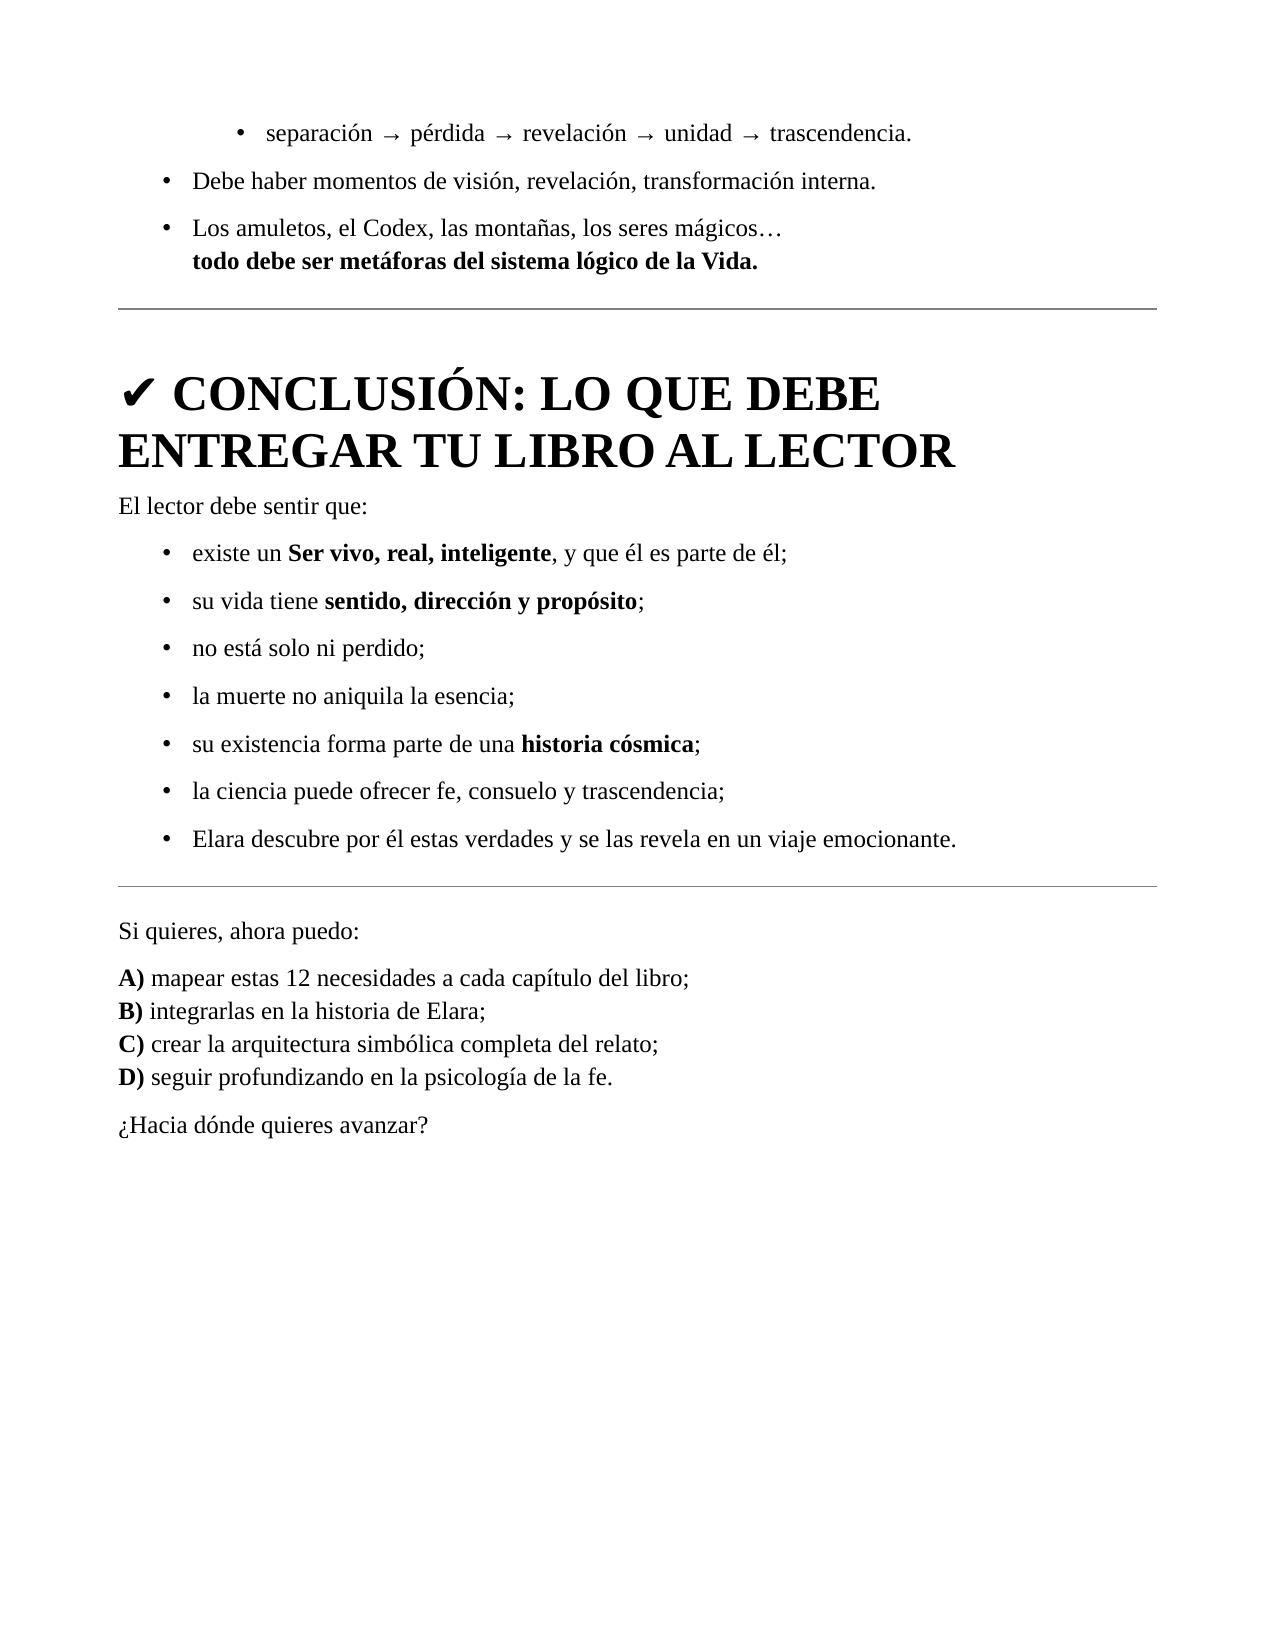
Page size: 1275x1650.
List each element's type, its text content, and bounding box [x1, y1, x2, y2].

list la ciencia puede ofrecer fe, consuelo y trascendencia; [162, 776, 1157, 805]
list Debe haber momentos de visión, revelación, transformación interna. [162, 166, 1157, 194]
list la muerte no aniquila la esencia; [162, 681, 1157, 710]
list Los amuletos, el Codex, las montañas, los seres mágicos… todo debe ser metáforas del sistema lógico de la Vida. [162, 213, 1157, 275]
list su vida tiene sentido, dirección y propósito; [162, 586, 1157, 615]
list separación → pérdida → revelación → unidad → trascendencia. [236, 118, 1157, 147]
text ¿Hacia dónde quieres avanzar? [118, 1110, 1157, 1139]
list existe un Ser vivo, real, inteligente, y que él es parte de él; [162, 538, 1157, 567]
list Elara descubre por él estas verdades y se las revela en un viaje emocionante. [162, 824, 1157, 853]
text El lector debe sentir que: [118, 491, 1157, 519]
list no está solo ni perdido; [162, 633, 1157, 662]
text A) mapear estas 12 necesidades a cada capítulo del libro; B) integrarlas en la historia de Elara; C) crear la arquitectura simbólica completa del relato; D) seguir profundizando en la psicología de la fe. [118, 963, 1157, 1091]
list su existencia forma parte de una historia cósmica; [162, 729, 1157, 757]
subtitle ✔️ CONCLUSIÓN: LO QUE DEBE ENTREGAR TU LIBRO AL LECTOR [118, 363, 1157, 478]
text Si quieres, ahora puedo: [118, 916, 1157, 944]
